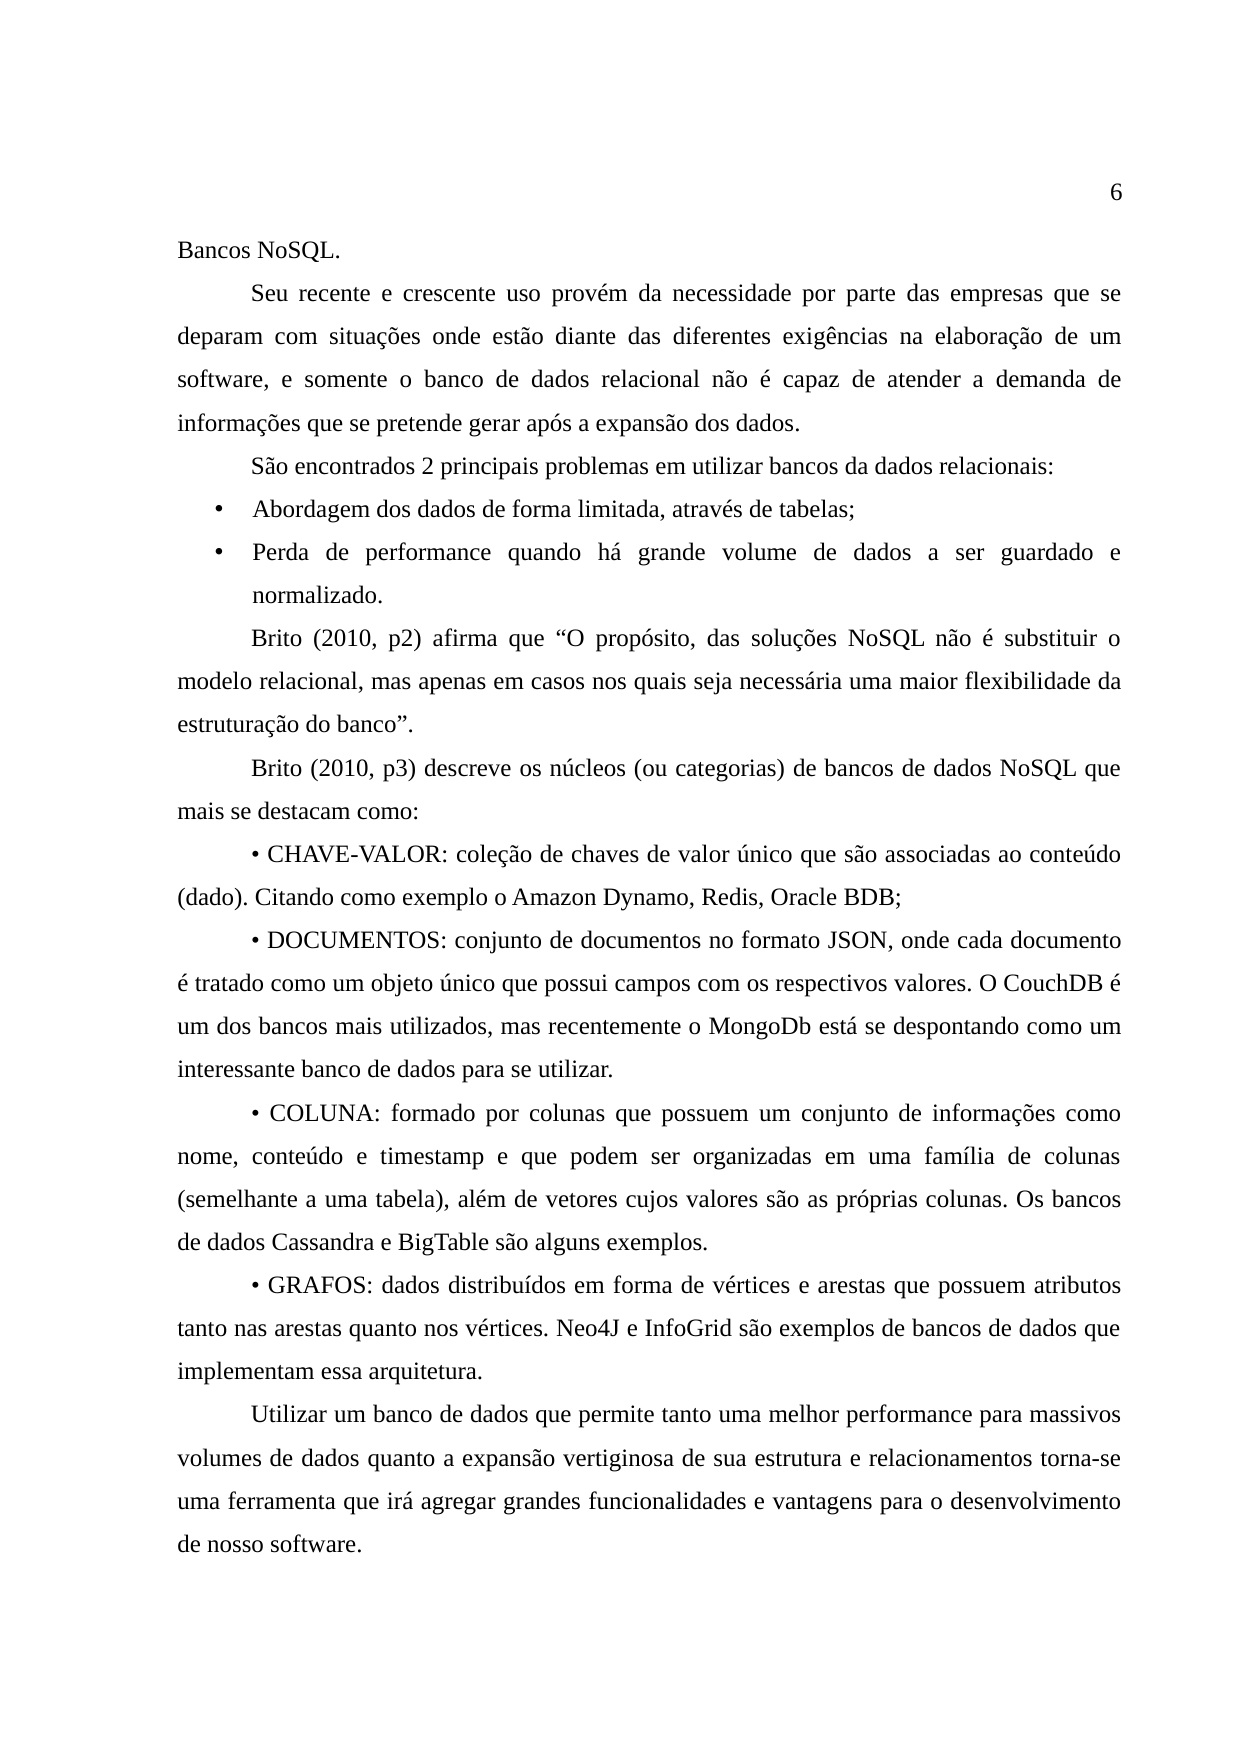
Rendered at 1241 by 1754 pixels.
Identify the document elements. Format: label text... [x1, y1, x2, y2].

text Brito (2010, p2) afirma que “O propósito, das soluções NoSQL não é substituir o modelo relacional, mas apenas em casos nos quais seja necessária uma maior flexibilidade da estruturação do banco”. [177, 623, 1122, 738]
text • DOCUMENTOS: conjunto de documentos no formato JSON, onde cada documento é tratado como um objeto único que possui campos com os respectivos valores. O CouchDB é um dos bancos mais utilizados, mas recentemente o MongoDb está se despontando como um interessante banco de dados para se utilizar. [177, 925, 1122, 1083]
text Brito (2010, p3) descreve os núcleos (ou categorias) de bancos de dados NoSQL que mais se destacam como: [177, 753, 1122, 824]
text Bancos NoSQL. [177, 235, 1122, 264]
text • GRAFOS: dados distribuídos em forma de vértices e arestas que possuem atributos tanto nas arestas quanto nos vértices. Neo4J e InfoGrid são exemplos de bancos de dados que implementam essa arquitetura. [177, 1270, 1122, 1385]
text São encontrados 2 principais problemas em utilizar bancos da dados relacionais: [177, 451, 1122, 479]
list Perda de performance quando há grande volume de dados a ser guardado e normalizado. [214, 537, 1122, 609]
list Abordagem dos dados de forma limitada, através de tabelas; [214, 494, 1122, 523]
text • CHAVE-VALOR: coleção de chaves de valor único que são associadas ao conteúdo (dado). Citando como exemplo o Amazon Dynamo, Redis, Oracle BDB; [177, 839, 1122, 911]
text Seu recente e crescente uso provém da necessidade por parte das empresas que se deparam com situações onde estão diante das diferentes exigências na elaboração de um software, e somente o banco de dados relacional não é capaz de atender a demanda de informações que se pretende gerar após a expansão dos dados. [177, 278, 1122, 436]
text Utilizar um banco de dados que permite tanto uma melhor performance para massivos volumes de dados quanto a expansão vertiginosa de sua estrutura e relacionamentos torna-se uma ferramenta que irá agregar grandes funcionalidades e vantagens para o desenvolvimento de nosso software. [177, 1399, 1122, 1558]
text • COLUNA: formado por colunas que possuem um conjunto de informações como nome, conteúdo e timestamp e que podem ser organizadas em uma família de colunas (semelhante a uma tabela), além de vetores cujos valores são as próprias colunas. Os bancos de dados Cassandra e BigTable são alguns exemplos. [177, 1098, 1122, 1256]
